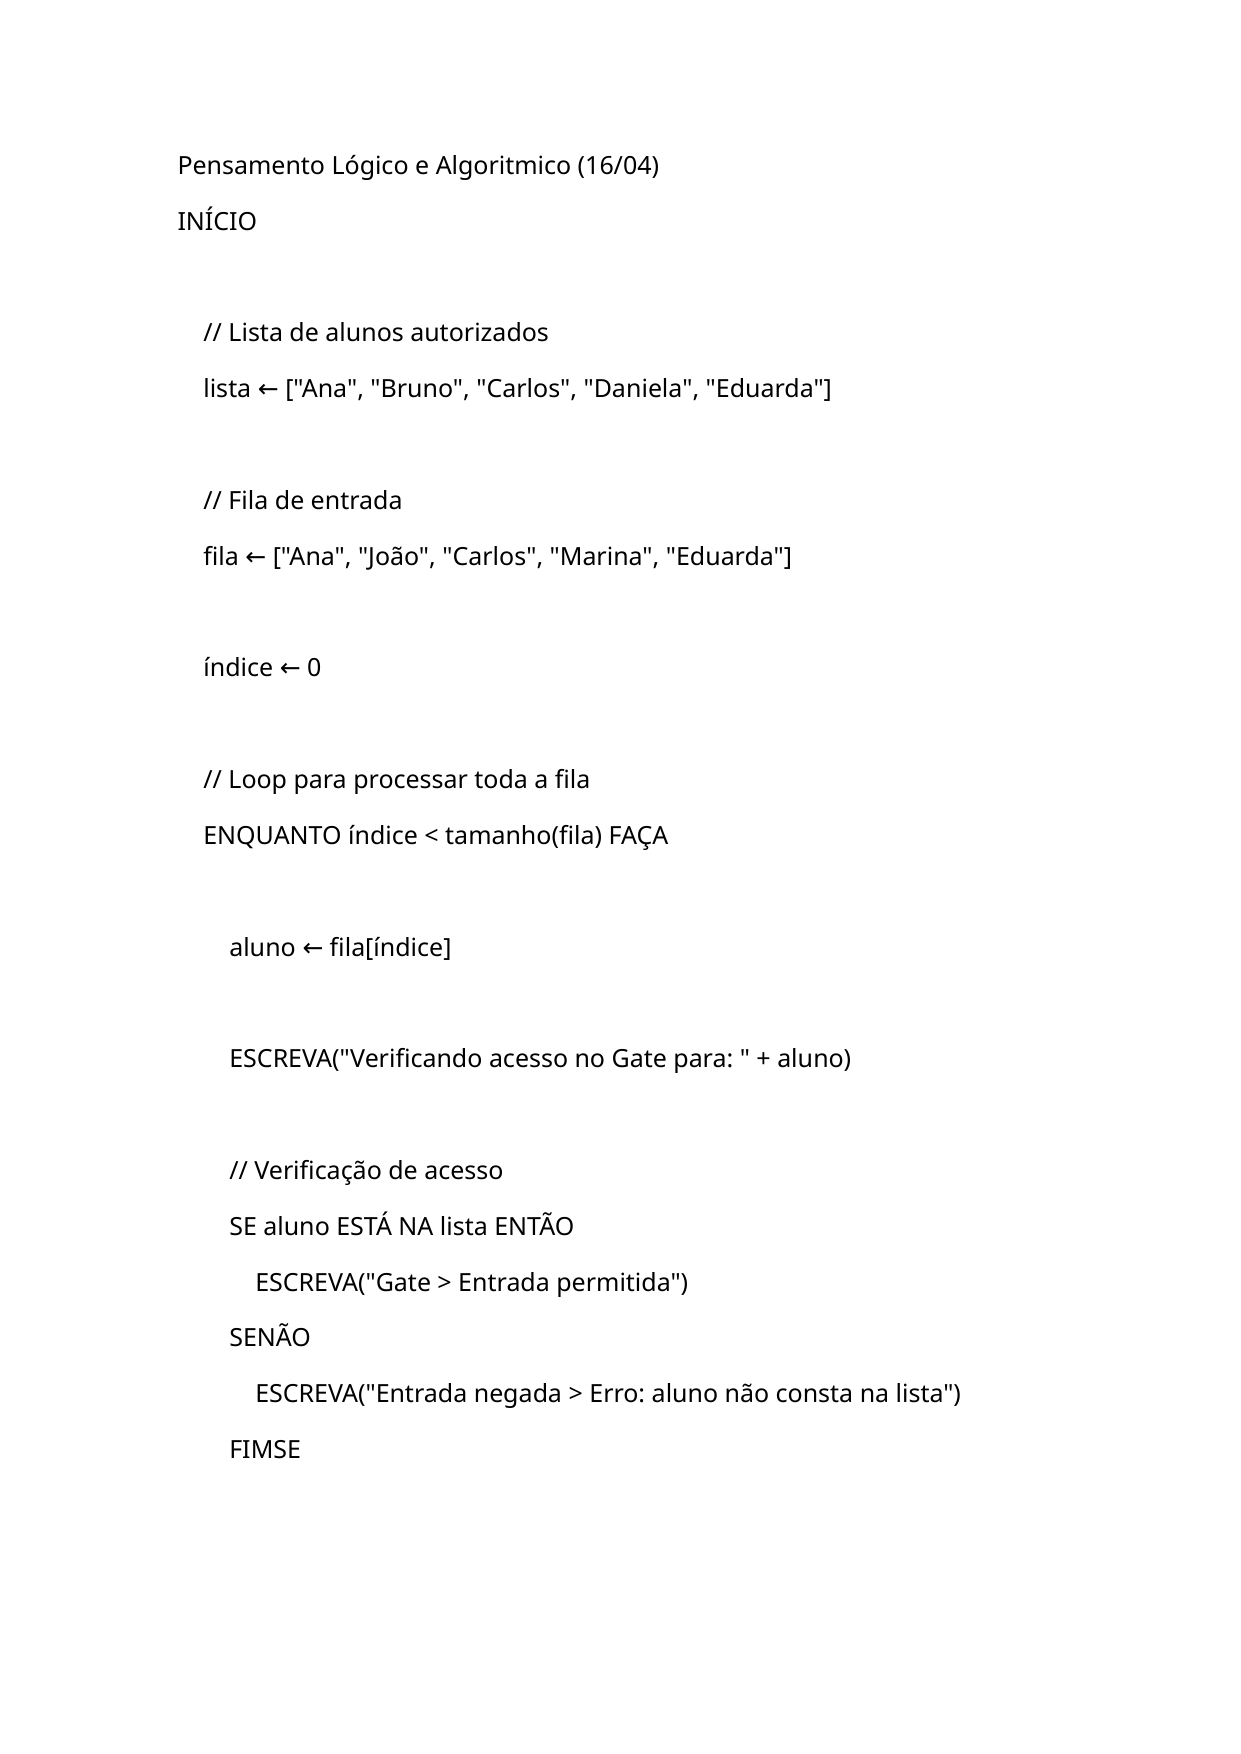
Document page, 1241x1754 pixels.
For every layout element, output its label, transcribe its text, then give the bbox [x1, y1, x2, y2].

text ENQUANTO índice < tamanho(fila) FAÇA [177, 818, 1063, 852]
text FIMSE [177, 1432, 1063, 1466]
text // Verificação de acesso [177, 1153, 1063, 1187]
text índice ← 0 [177, 650, 1063, 684]
text ESCREVA("Verificando acesso no Gate para: " + aluno) [177, 1041, 1063, 1075]
text // Loop para processar toda a fila [177, 762, 1063, 796]
text aluno ← fila[índice] [177, 929, 1063, 963]
text fila ← ["Ana", "João", "Carlos", "Marina", "Eduarda"] [177, 538, 1063, 572]
text Pensamento Lógico e Algoritmico (16/04) [177, 148, 1063, 182]
text ESCREVA("Entrada negada > Erro: aluno não consta na lista") [177, 1376, 1063, 1410]
text INÍCIO [177, 203, 1063, 237]
text // Lista de alunos autorizados [177, 315, 1063, 349]
text ESCREVA("Gate > Entrada permitida") [177, 1264, 1063, 1298]
text SENÃO [177, 1320, 1063, 1354]
text lista ← ["Ana", "Bruno", "Carlos", "Daniela", "Eduarda"] [177, 371, 1063, 405]
text // Fila de entrada [177, 483, 1063, 517]
text SE aluno ESTÁ NA lista ENTÃO [177, 1208, 1063, 1242]
